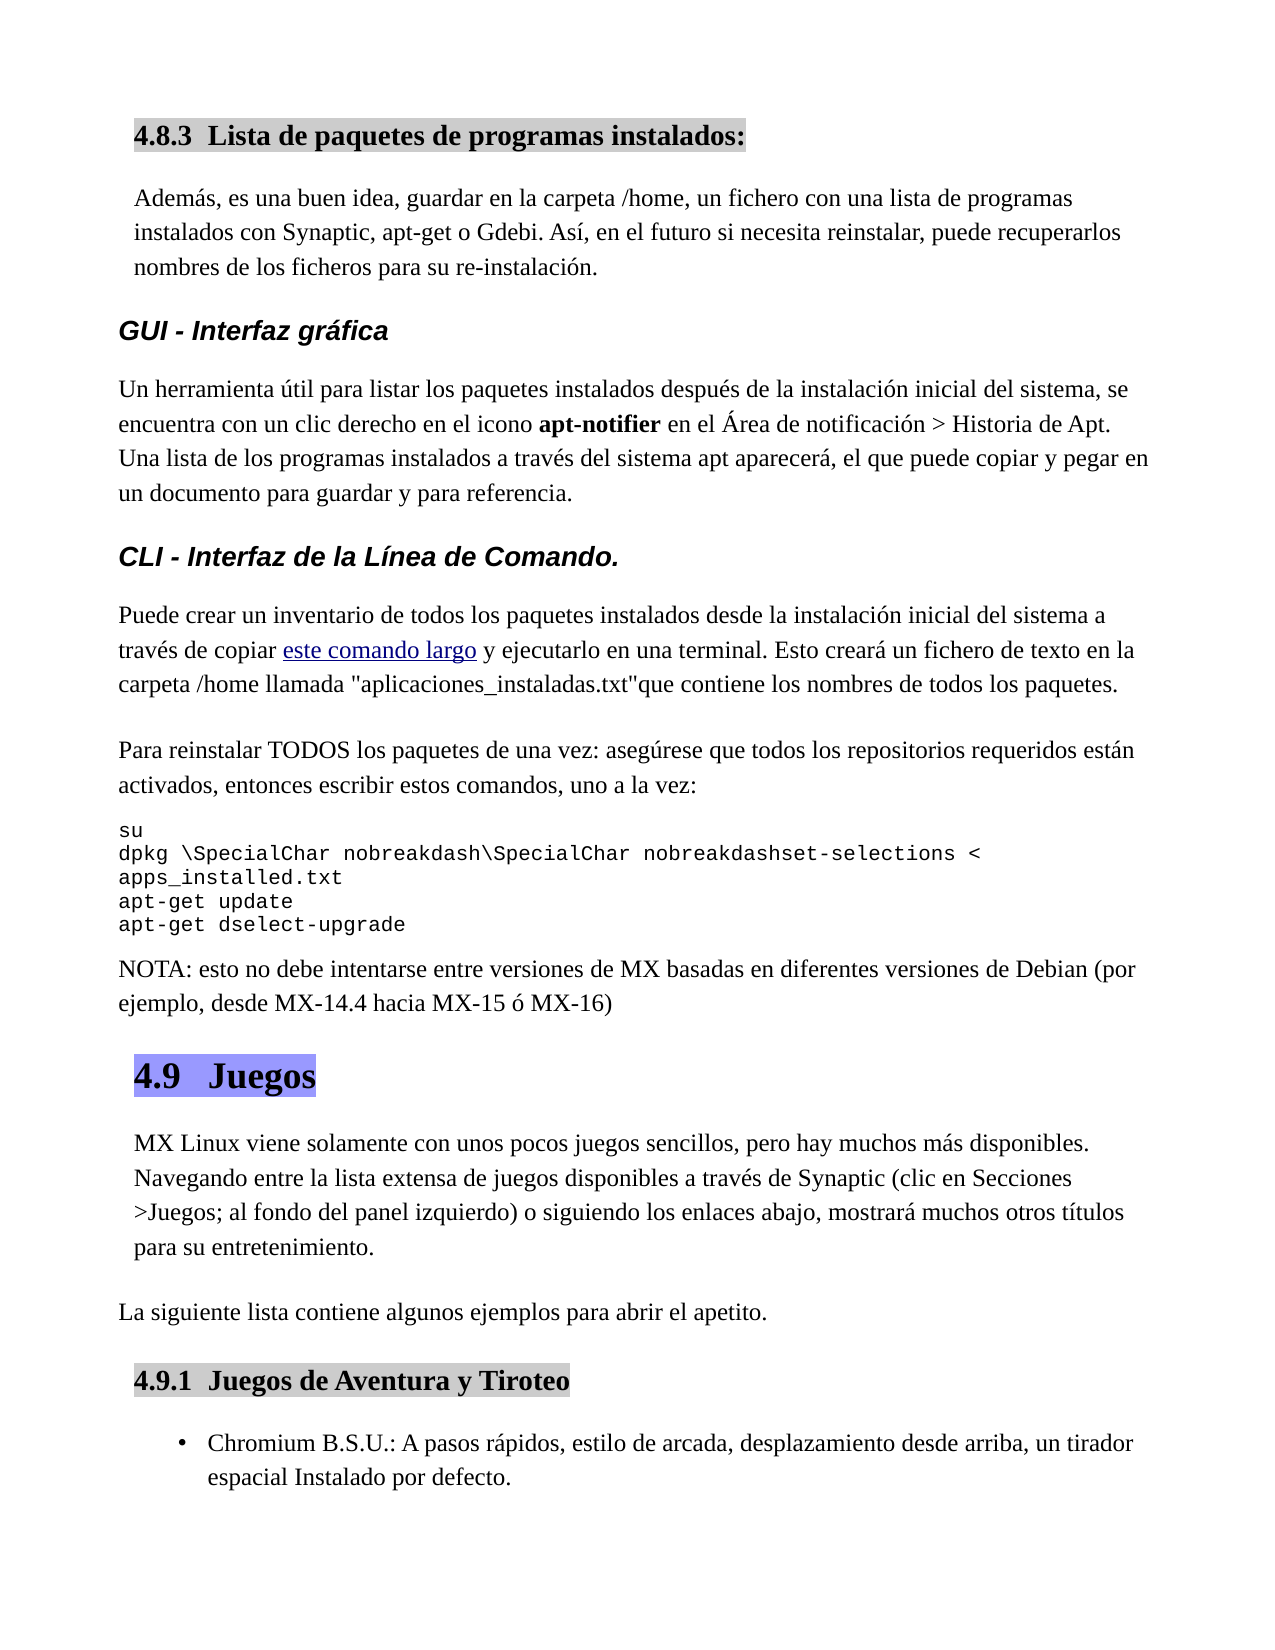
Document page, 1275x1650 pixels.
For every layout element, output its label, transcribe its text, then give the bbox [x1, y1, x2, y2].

subtitle GUI - Interfaz gráfica [118, 314, 1157, 346]
text NOTA: esto no debe intentarse entre versiones de MX basadas en diferentes versiones de Debian (por ejemplo, desde MX-14.4 hacia MX-15 ó MX-16) [118, 954, 1157, 1017]
text apt-get dselect-upgrade [118, 914, 1157, 938]
subtitle 4.9 Juegos [316, 1054, 1141, 1097]
text Puede crear un inventario de todos los paquetes instalados desde la instalación inicial del sistema a través de copiar este comando largo y ejecutarlo en una terminal. Esto creará un fichero de texto en la carpeta /home llamada "aplicaciones_instaladas.txt"que contiene los nombres de todos los paquetes. [118, 601, 1157, 698]
text dpkg \SpecialChar nobreakdash\SpecialChar nobreakdashset-selections < apps_installed.txt [118, 843, 1157, 891]
text MX Linux viene solamente con unos pocos juegos sencillos, pero hay muchos más disponibles. Navegando entre la lista extensa de juegos disponibles a través de Synaptic (clic en Secciones >Juegos; al fondo del panel izquierdo) o siguiendo los enlaces abajo, mostrará muchos otros títulos para su entretenimiento. [134, 1128, 1141, 1260]
subtitle CLI - Interfaz de la Línea de Comando. [118, 541, 1157, 572]
text Además, es una buen idea, guardar en la carpeta /home, un fichero con una lista de programas instalados con Synaptic, apt-get o Gdebi. Así, en el futuro si necesita reinstalar, puede recuperarlos nombres de los ficheros para su re-instalación. [134, 183, 1141, 281]
text Para reinstalar TODOS los paquetes de una vez: asegúrese que todos los repositorios requeridos están activados, entonces escribir estos comandos, uno a la vez: [118, 735, 1157, 798]
subtitle 4.8.3 Lista de paquetes de programas instalados: [746, 118, 1141, 152]
text apt-get update [118, 891, 1157, 914]
text La siguiente lista contiene algunos ejemplos para abrir el apetito. [118, 1297, 1157, 1326]
subtitle 4.9.1 Juegos de Aventura y Tiroteo [570, 1363, 1141, 1397]
text Un herramienta útil para listar los paquetes instalados después de la instalación inicial del sistema, se encuentra con un clic derecho en el icono apt-notifier en el Área de notificación > Historia de Apt. Una lista de los programas instalados a través del sistema apt aparecerá, el que puede copiar y pegar en un documento para guardar y para referencia. [118, 374, 1157, 507]
text su [118, 820, 1157, 843]
list Chromium B.S.U.: A pasos rápidos, estilo de arcada, desplazamiento desde arriba, un tirador espacial Instalado por defecto. [178, 1428, 1141, 1491]
